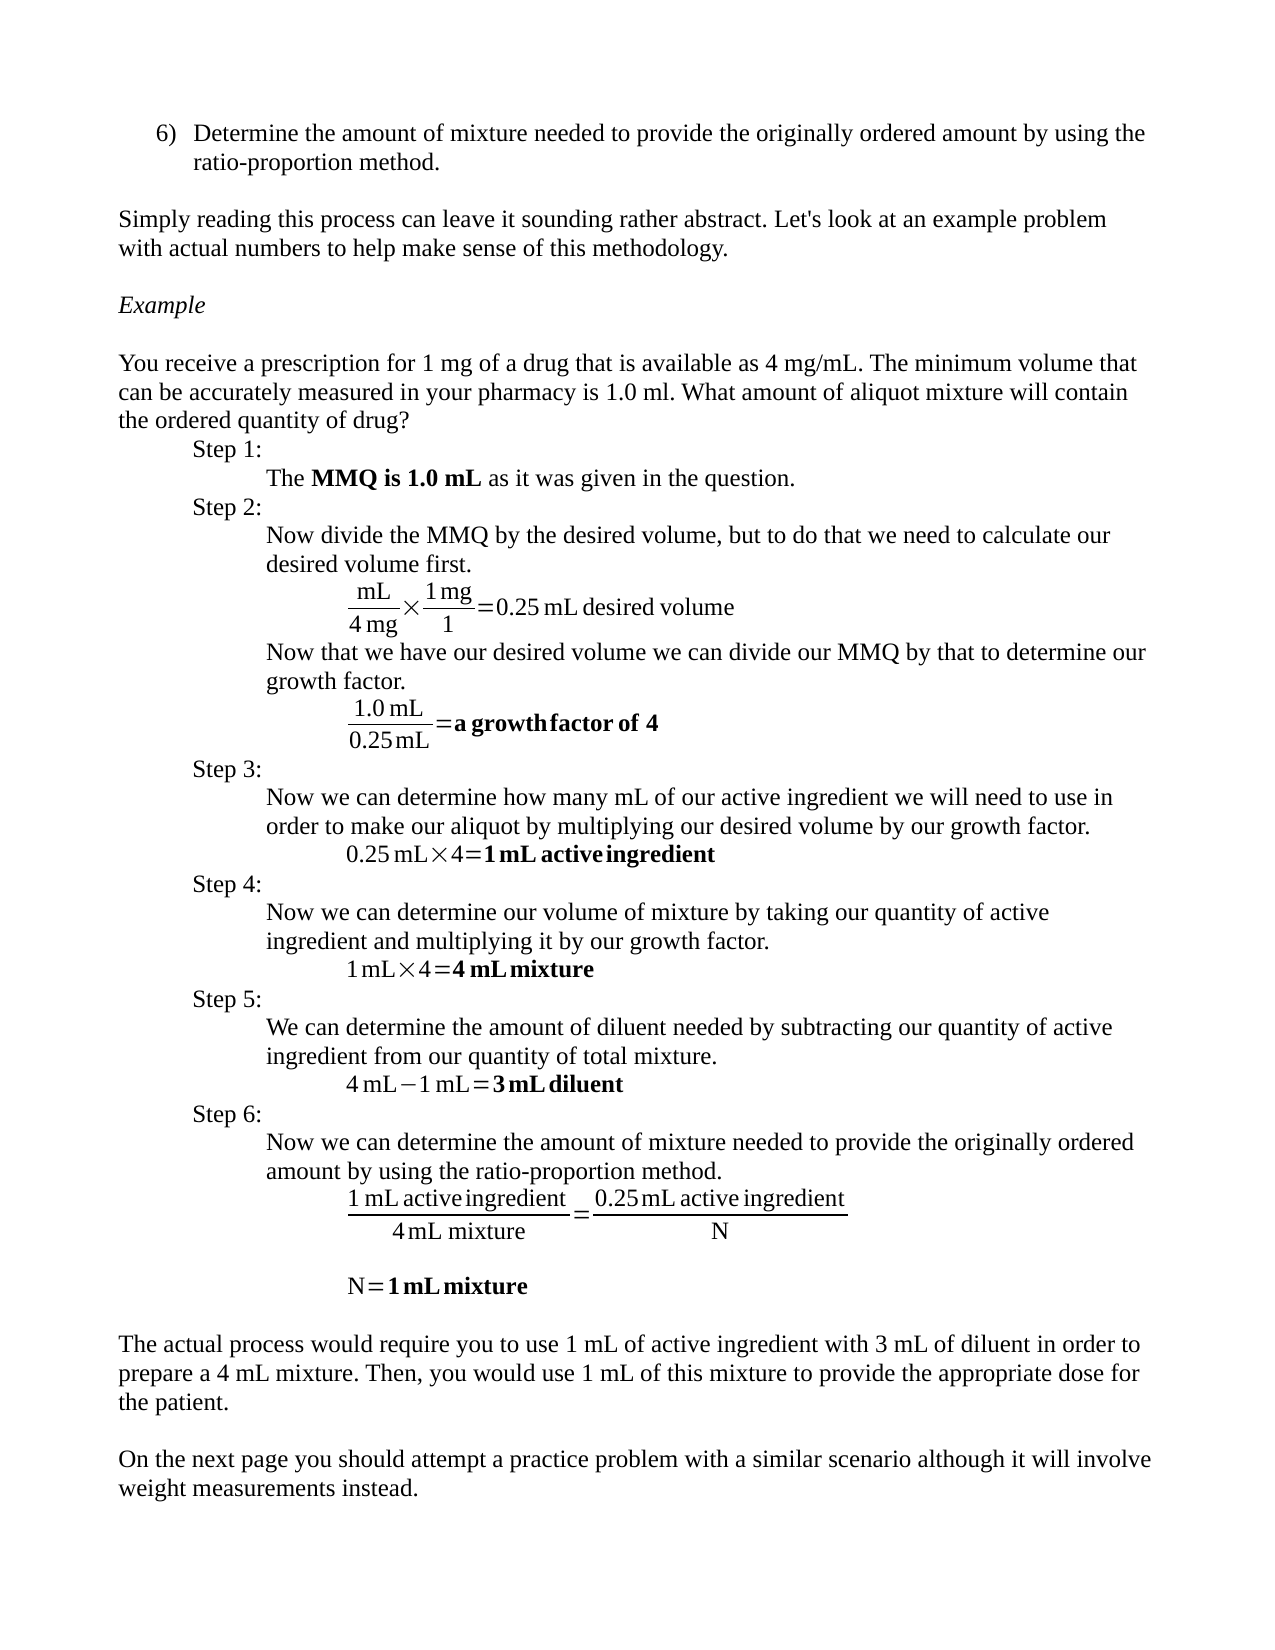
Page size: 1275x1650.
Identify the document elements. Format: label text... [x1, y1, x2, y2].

text Simply reading this process can leave it sounding rather abstract. Let's look at an example problem with actual numbers to help make sense of this methodology. [118, 204, 1157, 262]
text You receive a prescription for 1 mg of a drug that is available as 4 mg/mL. The minimum volume that can be accurately measured in your pharmacy is 1.0 ml. What amount of aliquot mixture will contain the ordered quantity of drug? [118, 348, 1157, 434]
text Step 1: [192, 434, 1157, 463]
text We can determine the amount of diluent needed by subtracting our quantity of active ingredient from our quantity of total mixture. [266, 1012, 1157, 1070]
text Step 3: [192, 754, 1157, 782]
text Now that we have our desired volume we can divide our MMQ by that to determine our growth factor. [266, 637, 1157, 695]
text The MMQ is 1.0 mL as it was given in the question. [266, 463, 1157, 492]
text Step 4: [192, 869, 1157, 897]
list Determine the amount of mixture needed to provide the originally ordered amount by using the ratio-proportion method. [156, 118, 1157, 176]
text Now divide the MMQ by the desired volume, but to do that we need to calculate our desired volume first. [266, 521, 1157, 578]
text On the next page you should attempt a practice problem with a similar scenario although it will involve weight measurements instead. [118, 1444, 1157, 1502]
text Step 2: [192, 492, 1157, 521]
text Now we can determine our volume of mixture by taking our quantity of active ingredient and multiplying it by our growth factor. [266, 897, 1157, 955]
text Step 5: [192, 984, 1157, 1012]
text Now we can determine the amount of mixture needed to provide the originally ordered amount by using the ratio-proportion method. [266, 1127, 1157, 1185]
text Example [118, 291, 1157, 319]
text Step 6: [192, 1099, 1157, 1127]
text The actual process would require you to use 1 mL of active ingredient with 3 mL of diluent in order to prepare a 4 mL mixture. Then, you would use 1 mL of this mixture to provide the appropriate dose for the patient. [118, 1329, 1157, 1416]
text Now we can determine how many mL of our active ingredient we will need to use in order to make our aliquot by multiplying our desired volume by our growth factor. [266, 782, 1157, 840]
